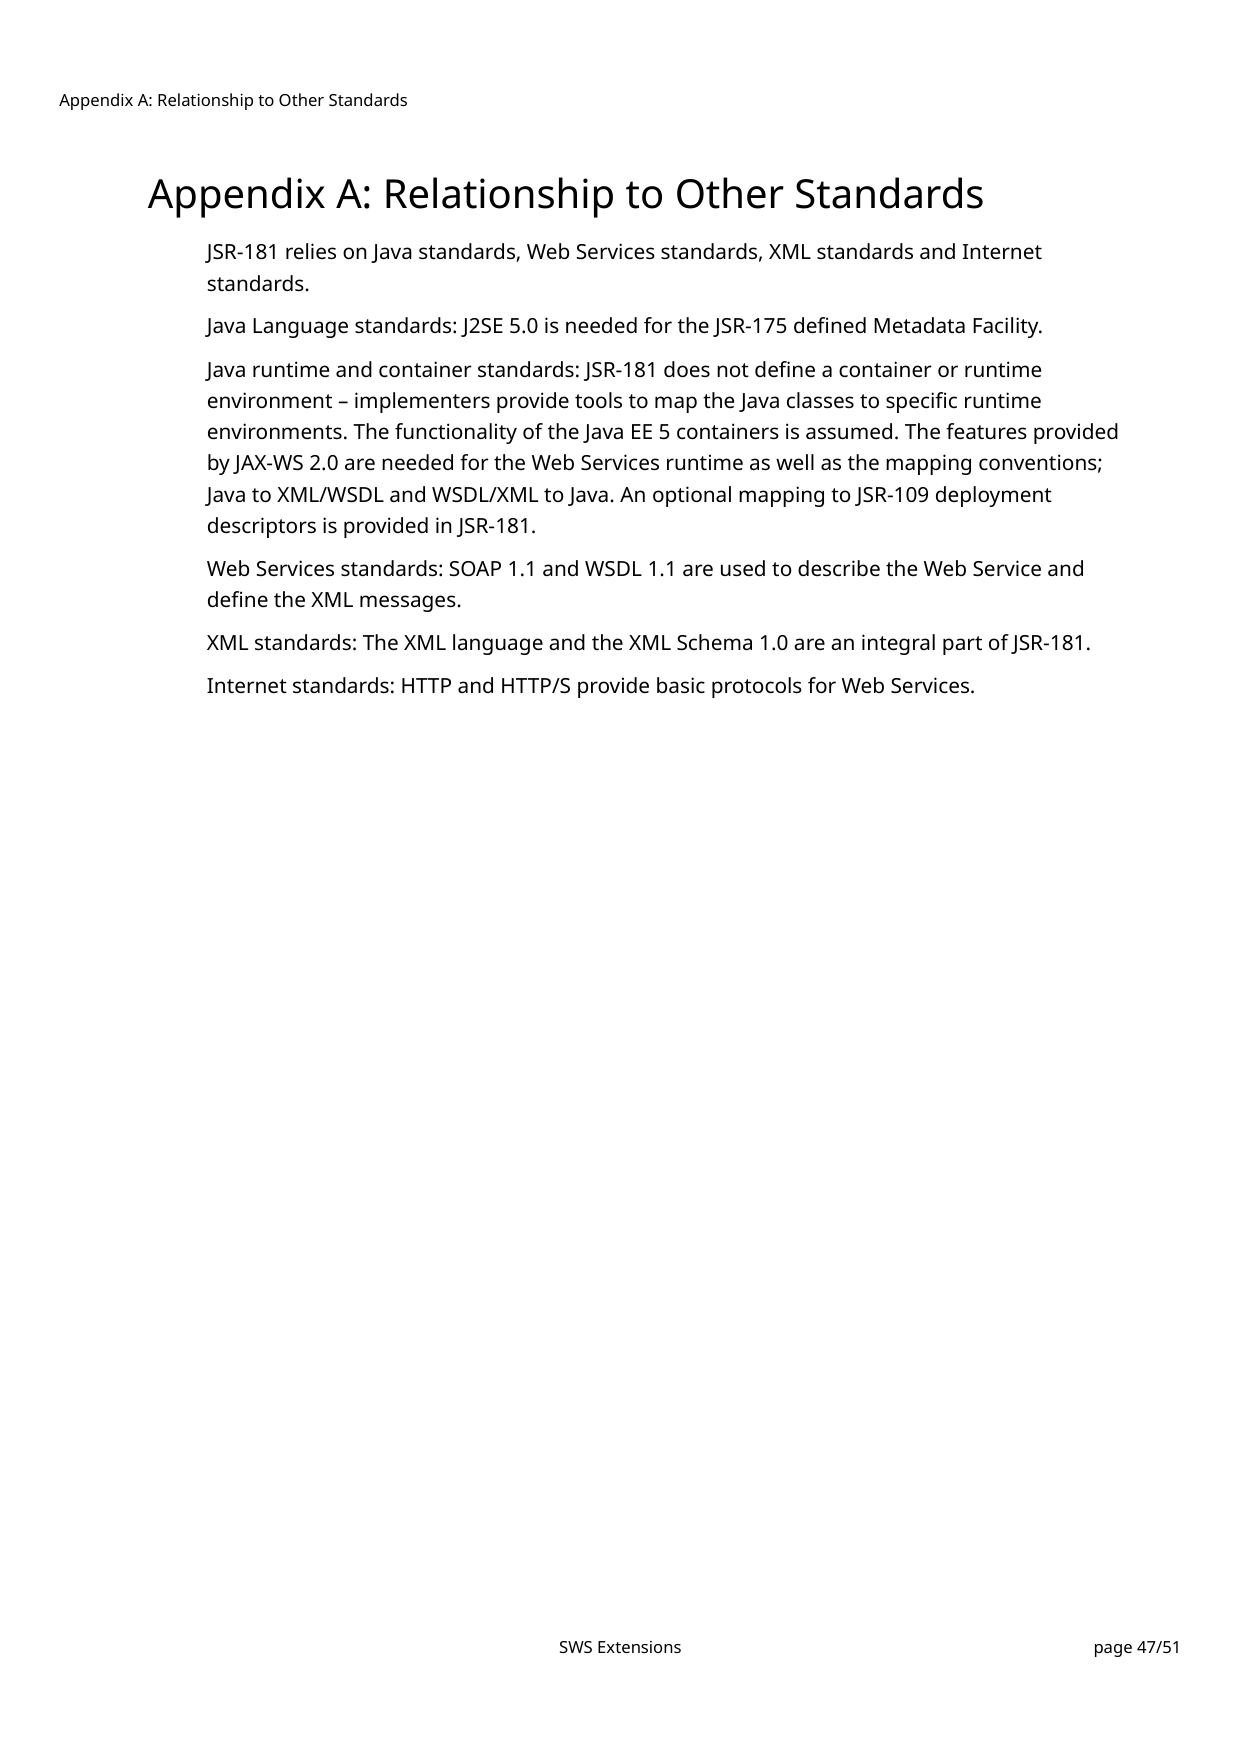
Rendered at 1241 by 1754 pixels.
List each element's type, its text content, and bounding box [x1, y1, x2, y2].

text Java Language standards: J2SE 5.0 is needed for the JSR-175 defined Metadata Facility. [207, 312, 1122, 340]
subtitle Appendix A: Relationship to Other Standards [133, 165, 1181, 220]
text Internet standards: HTTP and HTTP/S provide basic protocols for Web Services. [207, 671, 1122, 700]
text Java runtime and container standards: JSR-181 does not define a container or runtime environment – implementers provide tools to map the Java classes to specific runtime environments. The functionality of the Java EE 5 containers is assumed. The features provided by JAX-WS 2.0 are needed for the Web Services runtime as well as the mapping conventions; Java to XML/WSDL and WSDL/XML to Java. An optional mapping to JSR-109 deployment descriptors is provided in JSR-181. [207, 355, 1122, 539]
text JSR-181 relies on Java standards, Web Services standards, XML standards and Internet standards. [207, 237, 1122, 297]
text Web Services standards: SOAP 1.1 and WSDL 1.1 are used to describe the Web Service and define the XML messages. [207, 554, 1122, 614]
text XML standards: The XML language and the XML Schema 1.0 are an integral part of JSR-181. [207, 628, 1122, 657]
